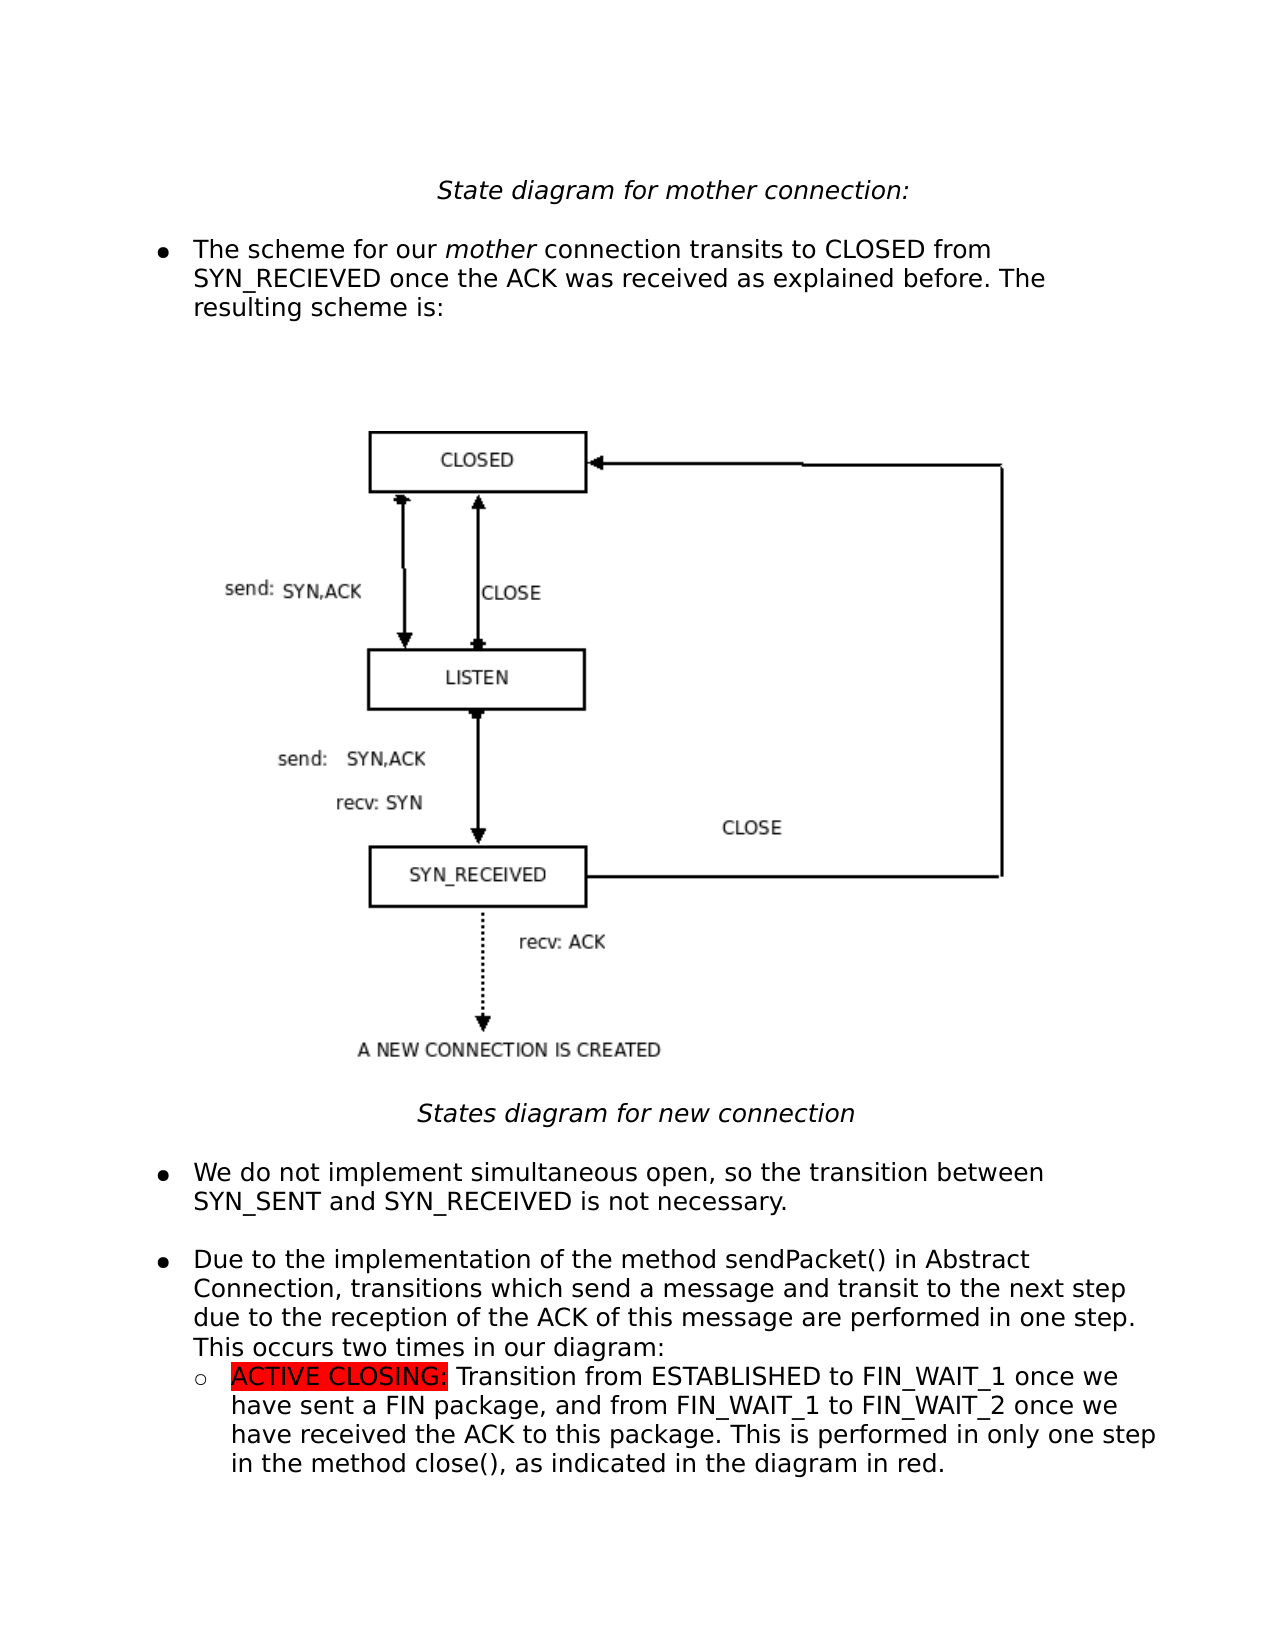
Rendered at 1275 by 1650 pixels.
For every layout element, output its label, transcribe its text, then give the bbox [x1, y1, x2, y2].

list Due to the implementation of the method sendPacket() in Abstract Connection, transitions which send a message and transit to the next step due to the reception of the ACK of this message are performed in one step. This occurs two times in our diagram: [156, 1245, 1157, 1362]
list The scheme for our mother connection transits to CLOSED from SYN_RECIEVED once the ACK was received as explained before. The resulting scheme is: [156, 235, 1157, 351]
list We do not implement simultaneous open, so the transition between SYN_SENT and SYN_RECEIVED is not necessary. [156, 1158, 1157, 1245]
list ACTIVE CLOSING: Transition from ESTABLISHED to FIN_WAIT_1 once we have sent a FIN package, and from FIN_WAIT_1 to FIN_WAIT_2 once we have received the ACK to this package. This is performed in only one step in the method close(), as indicated in the diagram in red. [193, 1362, 1157, 1478]
text States diagram for new connection [118, 1099, 1157, 1128]
list State diagram for mother connection: [156, 147, 1157, 206]
picture [225, 431, 1007, 1071]
